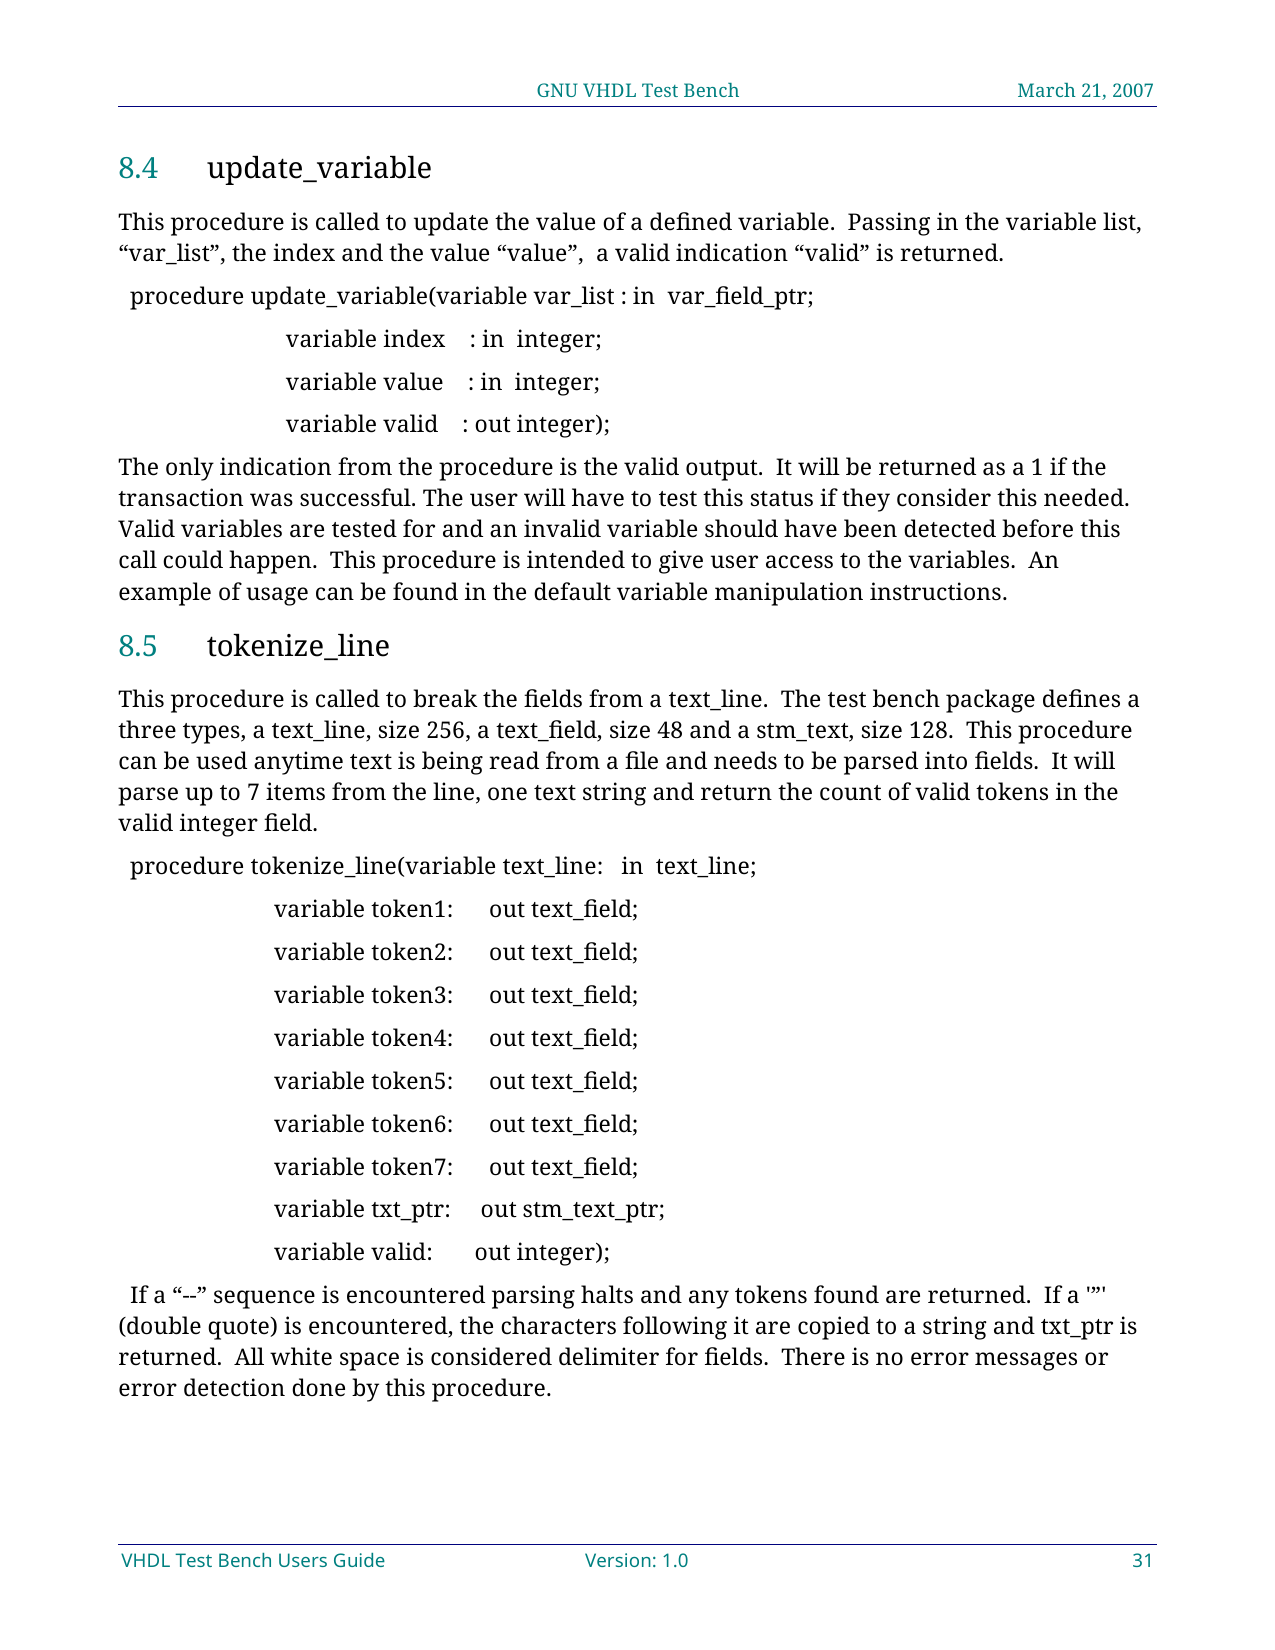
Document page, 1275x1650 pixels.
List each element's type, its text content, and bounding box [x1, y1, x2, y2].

text variable token5: out text_field; [118, 1064, 1157, 1096]
text variable token4: out text_field; [118, 1022, 1157, 1053]
text variable value : in integer; [118, 366, 1157, 397]
text If a “--” sequence is encountered parsing halts and any tokens found are returned. If a '”' (double quote) is encountered, the characters following it are copied to a string and txt_ptr is returned. All white space is considered delimiter for fields. There is no error messages or error detection done by this procedure. [118, 1279, 1157, 1403]
text variable index : in integer; [118, 323, 1157, 354]
subtitle tokenize_line [118, 625, 1157, 664]
text variable token7: out text_field; [118, 1150, 1157, 1181]
text variable txt_ptr: out stm_text_ptr; [118, 1193, 1157, 1224]
text variable token1: out text_field; [118, 893, 1157, 924]
text variable token3: out text_field; [118, 979, 1157, 1010]
text procedure tokenize_line(variable text_line: in text_line; [118, 850, 1157, 881]
text This procedure is called to break the fields from a text_line. The test bench package defines a three types, a text_line, size 256, a text_field, size 48 and a stm_text, size 128. This procedure can be used anytime text is being read from a file and needs to be parsed into fields. It will parse up to 7 items from the line, one text string and return the count of valid tokens in the valid integer field. [118, 683, 1157, 838]
text This procedure is called to update the value of a defined variable. Passing in the variable list, “var_list”, the index and the value “value”, a valid indication “valid” is returned. [118, 206, 1157, 268]
text variable valid: out integer); [118, 1236, 1157, 1267]
text The only indication from the procedure is the valid output. It will be returned as a 1 if the transaction was successful. The user will have to test this status if they consider this needed. Valid variables are tested for and an invalid variable should have been detected before this call could happen. This procedure is intended to give user access to the variables. An example of usage can be found in the default variable manipulation instructions. [118, 451, 1157, 607]
text variable token2: out text_field; [118, 936, 1157, 967]
text variable token6: out text_field; [118, 1107, 1157, 1138]
subtitle update_variable [118, 148, 1157, 187]
text procedure update_variable(variable var_list : in var_field_ptr; [118, 280, 1157, 311]
text variable valid : out integer); [118, 408, 1157, 439]
